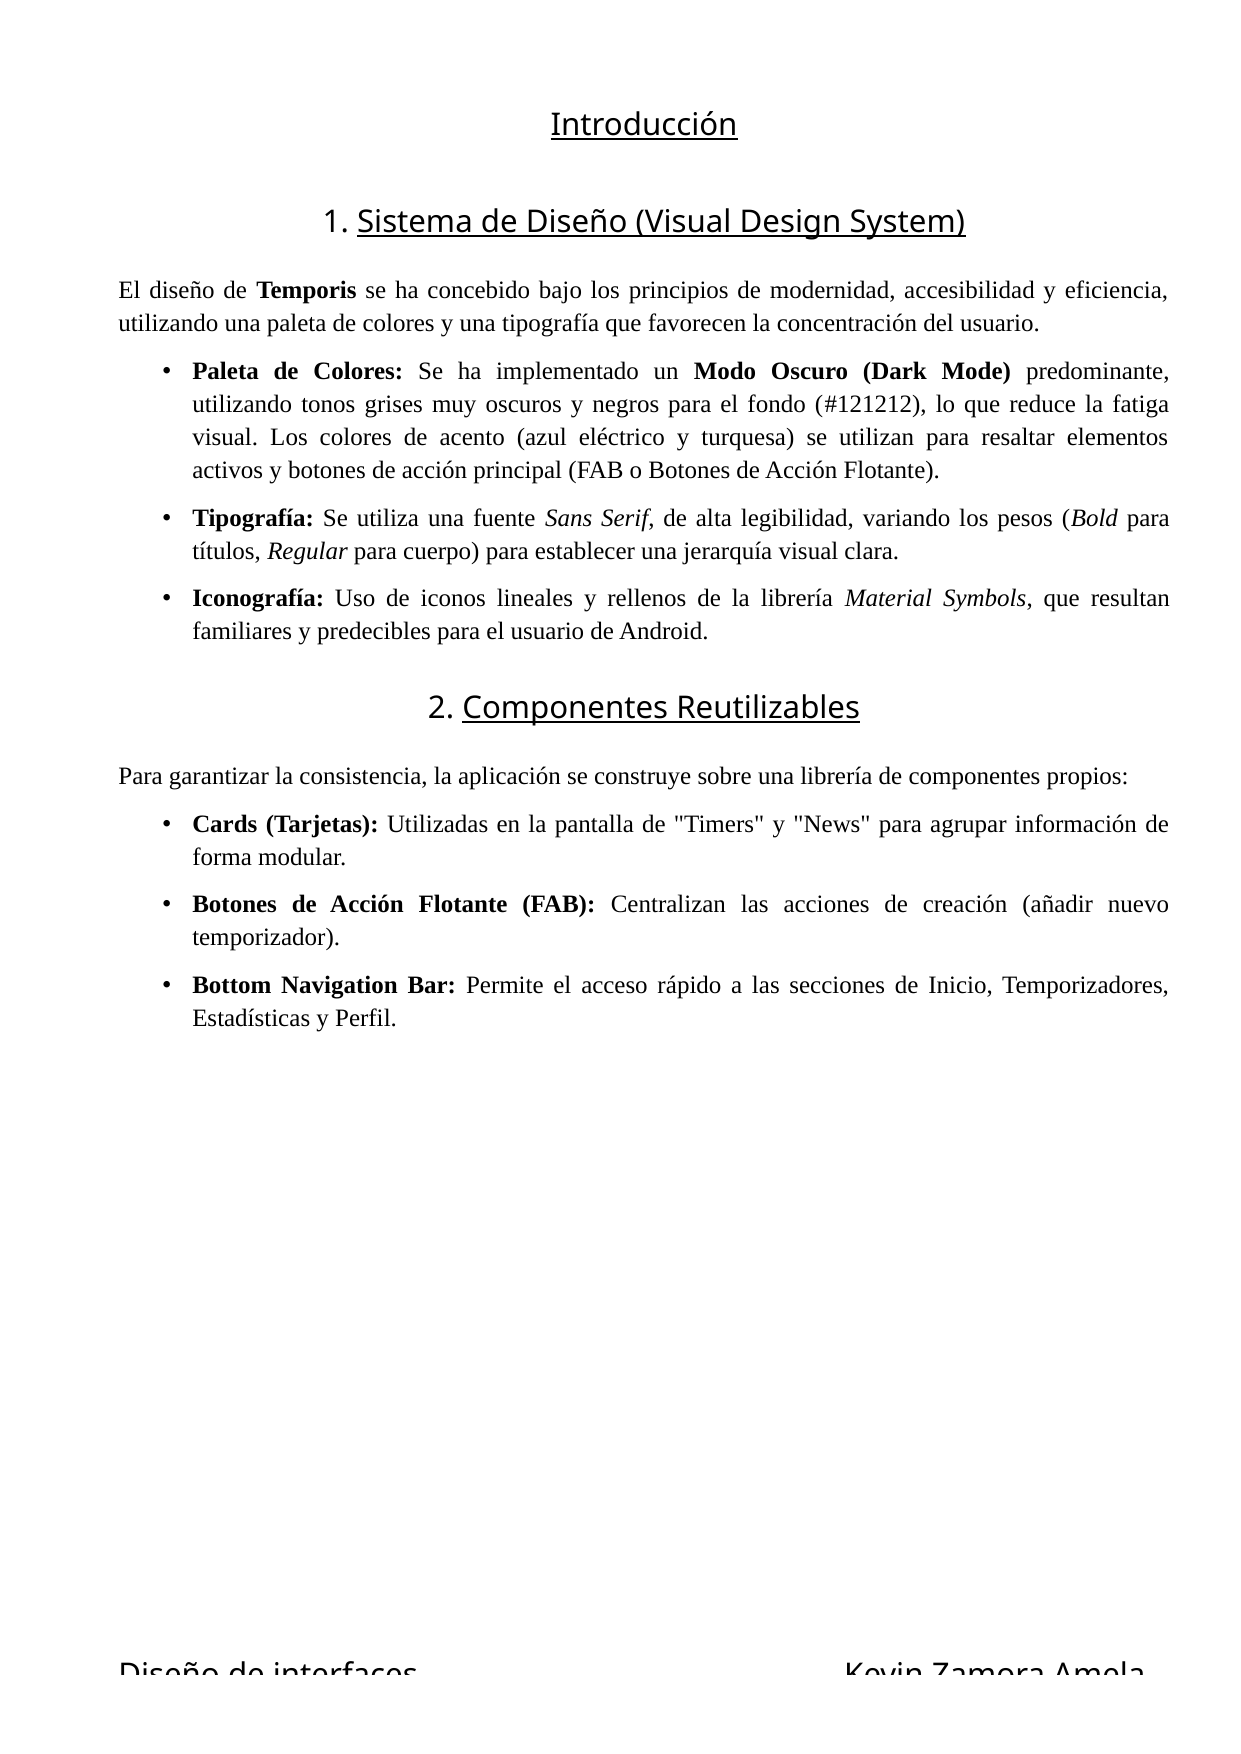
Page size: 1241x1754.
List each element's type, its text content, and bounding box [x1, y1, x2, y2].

list Bottom Navigation Bar: Permite el acceso rápido a las secciones de Inicio, Temporizadores, Estadísticas y Perfil. [162, 970, 1170, 1032]
list Botones de Acción Flotante (FAB): Centralizan las acciones de creación (añadir nuevo temporizador). [162, 889, 1170, 951]
list Paleta de Colores: Se ha implementado un Modo Oscuro (Dark Mode) predominante, utilizando tonos grises muy oscuros y negros para el fondo (#121212), lo que reduce la fatiga visual. Los colores de acento (azul eléctrico y turquesa) se utilizan para resaltar elementos activos y botones de acción principal (FAB o Botones de Acción Flotante). [162, 356, 1170, 484]
subtitle 2. Componentes Reutilizables [118, 685, 1170, 727]
subtitle 1. Sistema de Diseño (Visual Design System) [118, 199, 1170, 242]
list Iconografía: Uso de iconos lineales y rellenos de la librería Material Symbols, que resultan familiares y predecibles para el usuario de Android. [162, 583, 1170, 645]
list Tipografía: Se utiliza una fuente Sans Serif, de alta legibilidad, variando los pesos (Bold para títulos, Regular para cuerpo) para establecer una jerarquía visual clara. [162, 503, 1170, 564]
text El diseño de Temporis se ha concebido bajo los principios de modernidad, accesibilidad y eficiencia, utilizando una paleta de colores y una tipografía que favorecen la concentración del usuario. [118, 275, 1170, 337]
text Para garantizar la consistencia, la aplicación se construye sobre una librería de componentes propios: [118, 761, 1170, 790]
subtitle Introducción [118, 102, 1170, 144]
list Cards (Tarjetas): Utilizadas en la pantalla de "Timers" y "News" para agrupar información de forma modular. [162, 809, 1170, 871]
